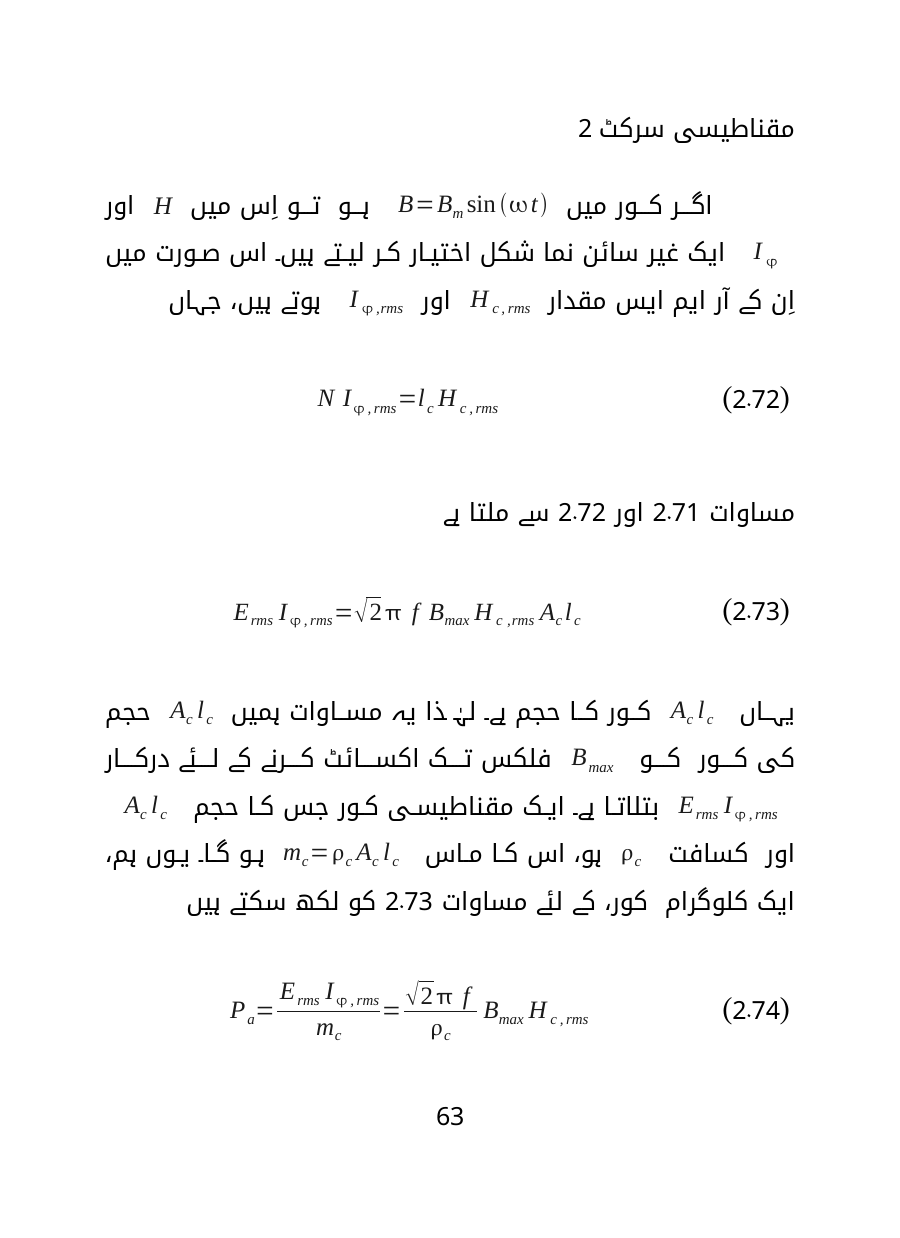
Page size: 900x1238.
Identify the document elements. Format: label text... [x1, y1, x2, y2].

table_header (2.72) [701, 371, 795, 442]
table_header [105, 583, 699, 654]
table_header [105, 371, 701, 442]
table_header (2.73) [699, 583, 795, 654]
text یہاں کور کا حجم ہے۔ لہٰذا یہ مساوات ہمیںحجم کی کور کو فلکس تک اکسائٹ کرنے کے لئے درکار بتلاتا ہے۔ ایک مقناطیسی کور جس کا حجم اور کسافت ہو، اس کا ماس ہو گا۔ یوں ہم، ایک کلوگرام کور، کے لئے مساوات 2.73 کو لکھ سکتے ہیں [105, 688, 795, 925]
table_header [105, 972, 703, 1062]
table_header (2.74) [703, 972, 795, 1062]
text اگر کور میں ہو تو اِس میںاور ایک غیر سائن نما شکل اختیار کر لیتے ہیں۔ اس صورت میں اِن کے آر ایم ایس مقداراور ہوتے ہیں، جہاں [105, 182, 795, 324]
text مساوات 2.71 اور 2.72 سے ملتا ہے [105, 489, 795, 536]
